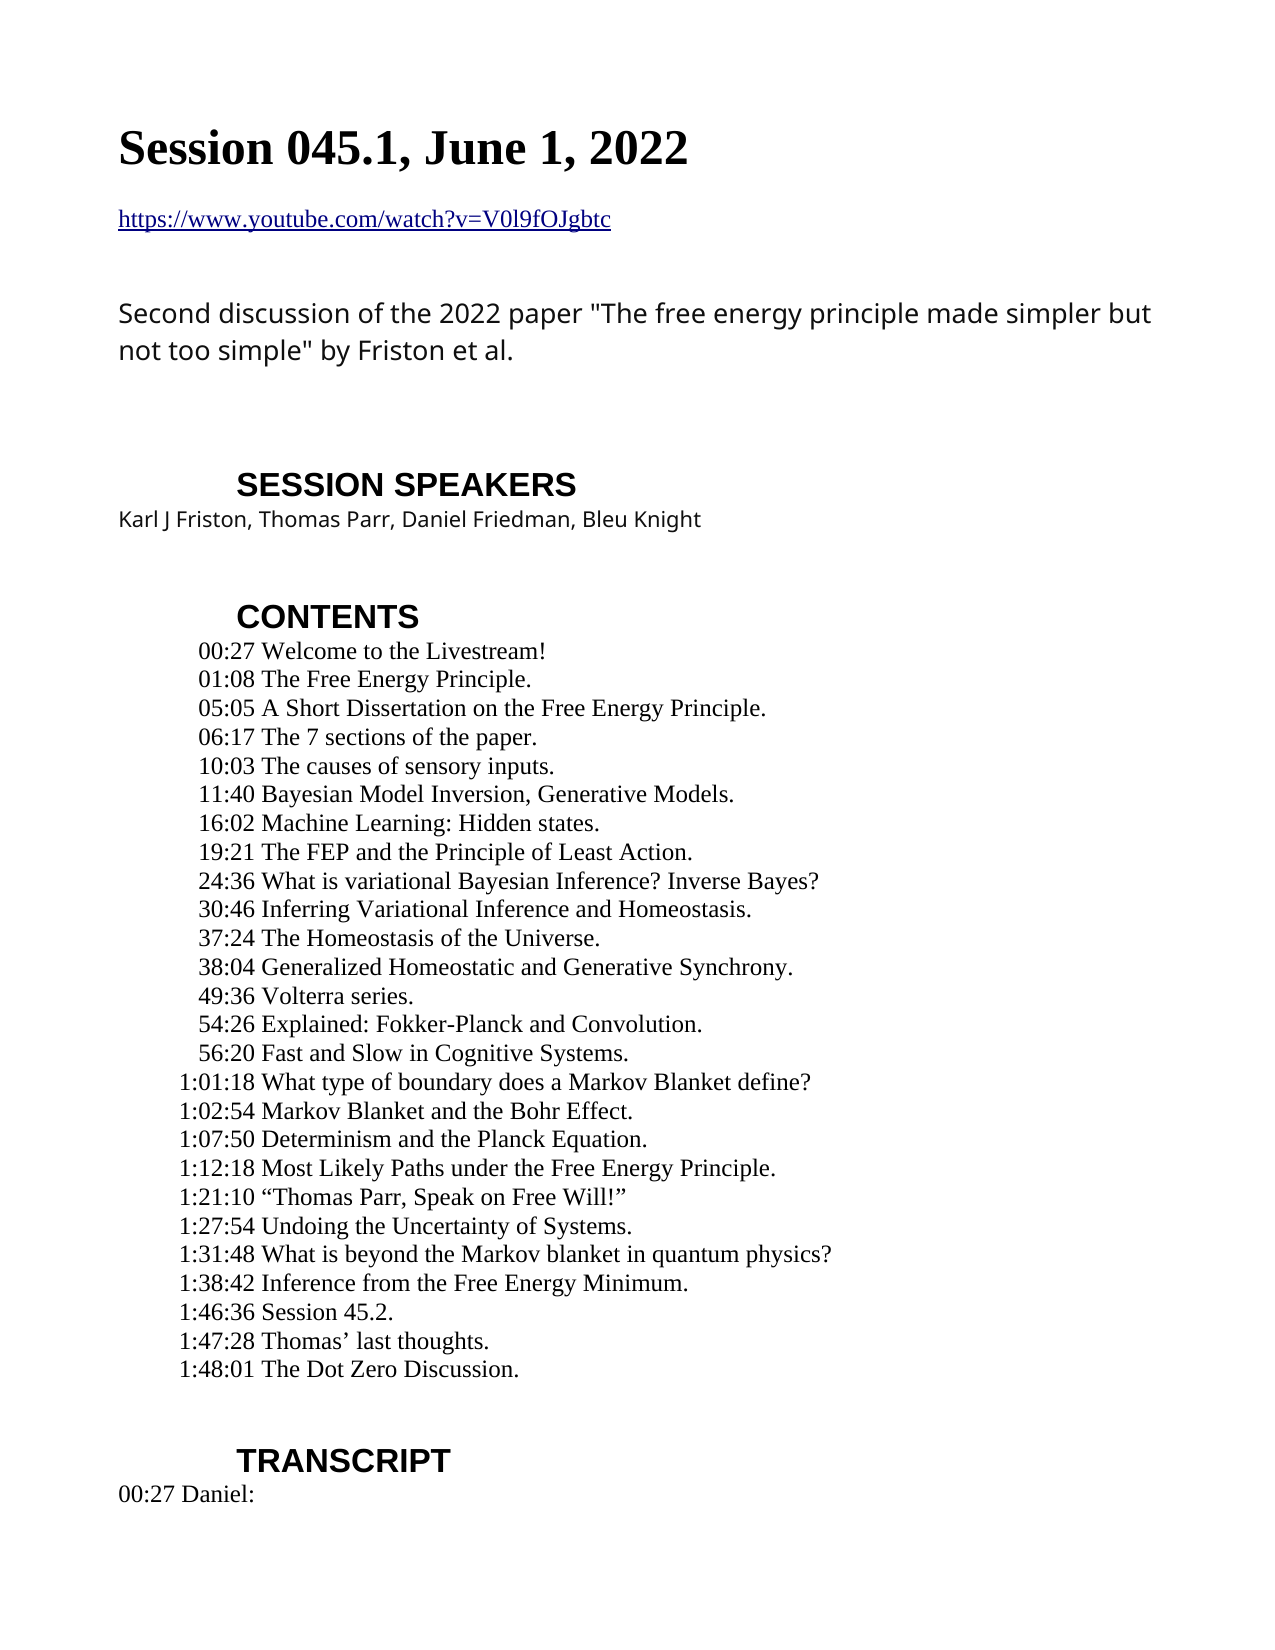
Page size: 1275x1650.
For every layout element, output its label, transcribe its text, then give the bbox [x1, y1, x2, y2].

table_cell The Free Energy Principle. [258, 665, 977, 693]
table_cell 1:47:28 [112, 1326, 258, 1354]
table_header 00:27 [112, 636, 258, 664]
table_cell The Dot Zero Discussion. [258, 1355, 977, 1383]
table_cell Volterra series. [258, 981, 977, 1009]
table_cell 54:26 [112, 1010, 258, 1038]
table_cell What type of boundary does a Markov Blanket define? [258, 1067, 977, 1096]
table_cell Undoing the Uncertainty of Systems. [258, 1211, 977, 1239]
table_header Welcome to the Livestream! [258, 636, 977, 664]
table_cell 49:36 [112, 981, 258, 1009]
table_cell Session 45.2. [258, 1297, 977, 1326]
table_cell The 7 sections of the paper. [258, 722, 977, 751]
table_cell Inferring Variational Inference and Homeostasis. [258, 895, 977, 923]
text Second discussion of the 2022 paper "The free energy principle made simpler but not too simple" by Friston et al. [118, 295, 1157, 369]
table_cell 1:07:50 [112, 1125, 258, 1153]
table_cell 1:48:01 [112, 1355, 258, 1383]
table_cell 1:02:54 [112, 1096, 258, 1124]
table_cell What is variational Bayesian Inference? Inverse Bayes? [258, 866, 977, 894]
table_cell Most Likely Paths under the Free Energy Principle. [258, 1153, 977, 1182]
table_cell Machine Learning: Hidden states. [258, 808, 977, 837]
table_cell Inference from the Free Energy Minimum. [258, 1268, 977, 1297]
table_cell 1:12:18 [112, 1153, 258, 1182]
subtitle TRANSCRIPT [118, 1441, 1157, 1479]
table_cell 19:21 [112, 837, 258, 866]
table_cell 11:40 [112, 780, 258, 808]
table_cell 05:05 [112, 693, 258, 722]
text https://www.youtube.com/watch?v=V0l9fOJgbtc [118, 204, 1157, 233]
table_cell 1:38:42 [112, 1268, 258, 1297]
text 00:27 Daniel: [118, 1479, 1157, 1508]
table_cell 24:36 [112, 866, 258, 894]
subtitle SESSION SPEAKERS [118, 465, 1157, 503]
table_cell A Short Dissertation on the Free Energy Principle. [258, 693, 977, 722]
table_cell Determinism and the Planck Equation. [258, 1125, 977, 1153]
subtitle CONTENTS [118, 597, 1157, 636]
table_cell Thomas’ last thoughts. [258, 1326, 977, 1354]
table_cell 56:20 [112, 1038, 258, 1067]
table_cell 1:27:54 [112, 1211, 258, 1239]
subtitle Session 045.1, June 1, 2022 [118, 118, 1157, 176]
table_cell 01:08 [112, 665, 258, 693]
table_cell What is beyond the Markov blanket in quantum physics? [258, 1240, 977, 1268]
table_cell 10:03 [112, 751, 258, 779]
table_cell 37:24 [112, 923, 258, 952]
table_cell “Thomas Parr, Speak on Free Will!” [258, 1182, 977, 1211]
table_cell 38:04 [112, 952, 258, 981]
table_cell 16:02 [112, 808, 258, 837]
table_cell 1:46:36 [112, 1297, 258, 1326]
table_cell Generalized Homeostatic and Generative Synchrony. [258, 952, 977, 981]
table_cell Bayesian Model Inversion, Generative Models. [258, 780, 977, 808]
text Karl J Friston, Thomas Parr, Daniel Friedman, Bleu Knight [118, 503, 1157, 533]
table_cell 1:31:48 [112, 1240, 258, 1268]
table_cell Fast and Slow in Cognitive Systems. [258, 1038, 977, 1067]
table_cell 06:17 [112, 722, 258, 751]
table_cell 30:46 [112, 895, 258, 923]
table_cell The FEP and the Principle of Least Action. [258, 837, 977, 866]
table_cell 1:01:18 [112, 1067, 258, 1096]
table_cell Explained: Fokker-Planck and Convolution. [258, 1010, 977, 1038]
table_cell 1:21:10 [112, 1182, 258, 1211]
table_cell Markov Blanket and the Bohr Effect. [258, 1096, 977, 1124]
table_cell The causes of sensory inputs. [258, 751, 977, 779]
table_cell The Homeostasis of the Universe. [258, 923, 977, 952]
